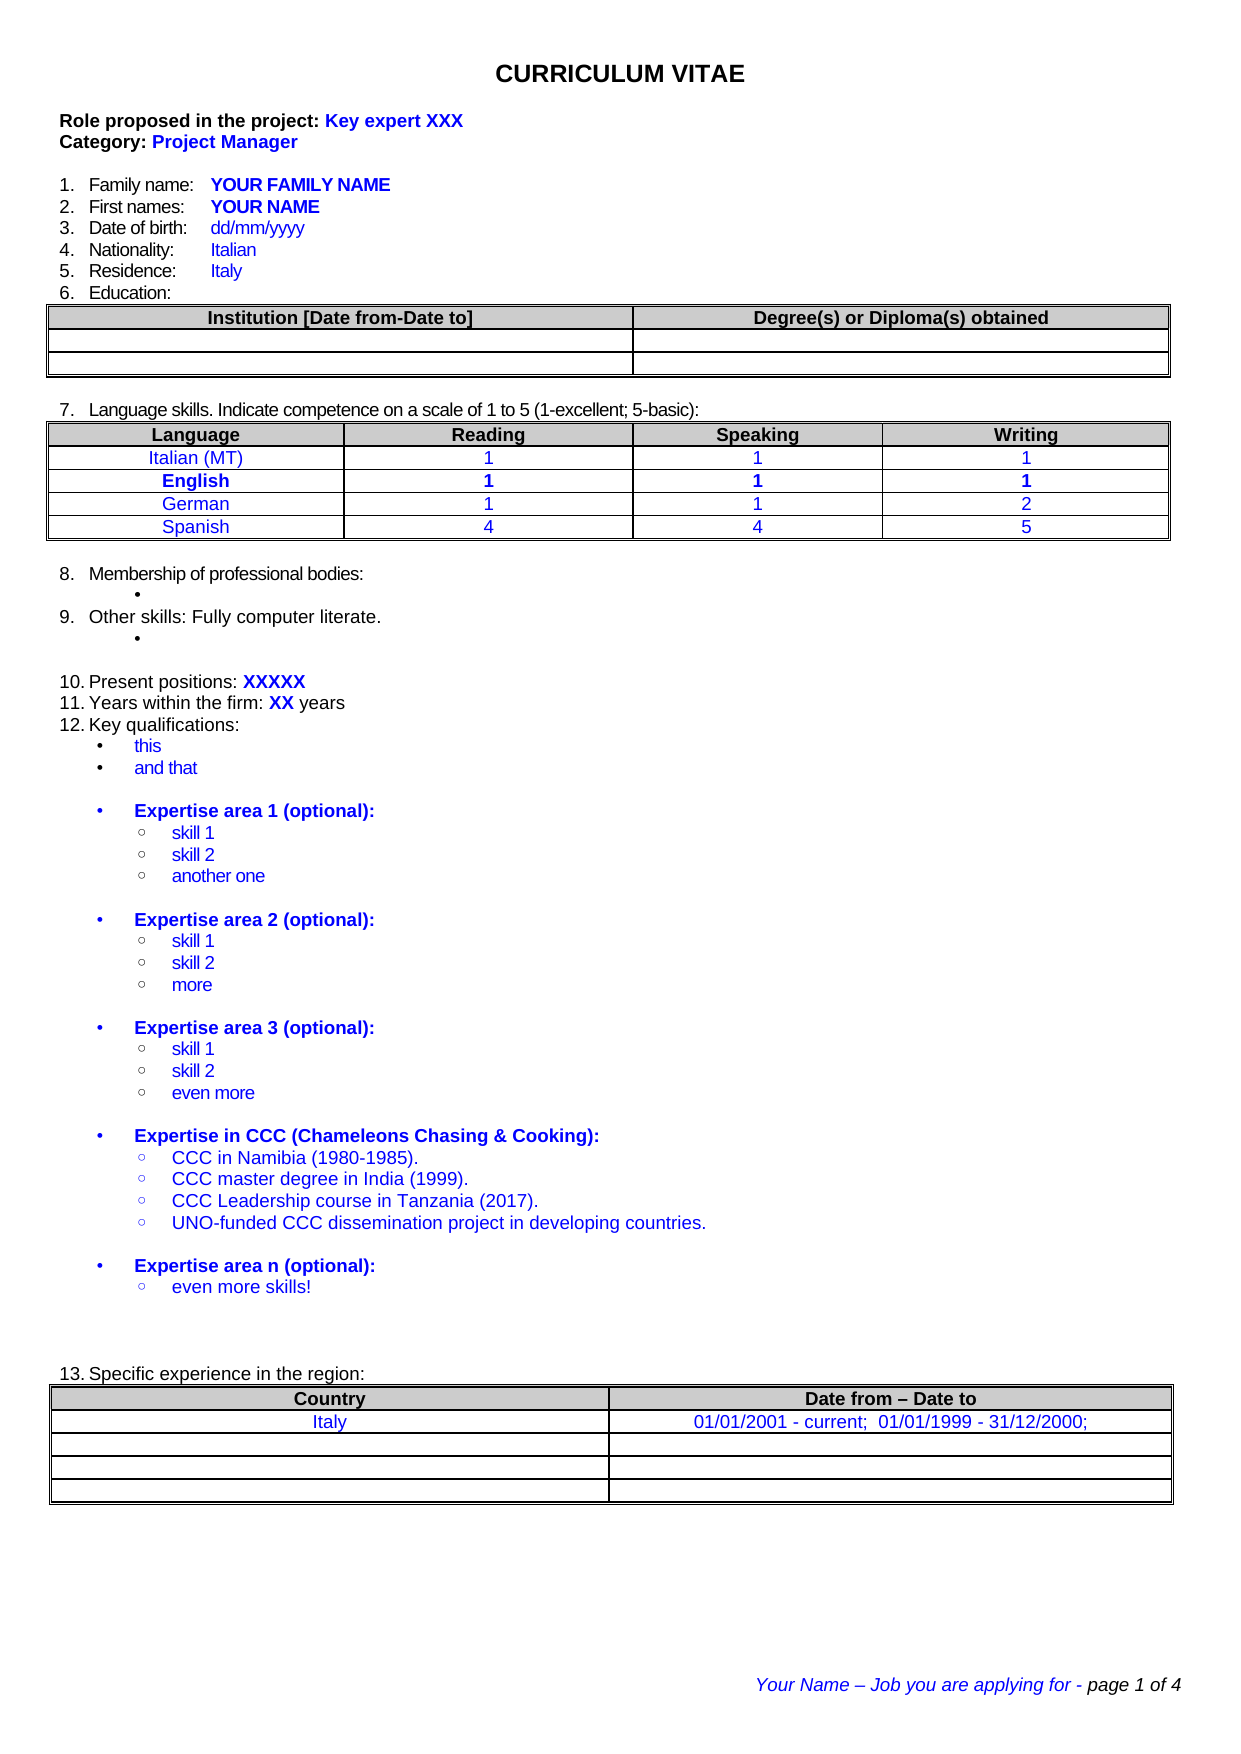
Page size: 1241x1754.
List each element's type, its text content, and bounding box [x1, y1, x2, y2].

table_cell 1 [634, 470, 882, 492]
list Expertise area 3 (optional): [97, 1017, 1181, 1038]
list First names: YOUR NAME [59, 196, 1181, 217]
list Expertise area 2 (optional): [97, 908, 1181, 930]
list this [97, 735, 1181, 757]
table_cell [610, 1480, 1171, 1501]
list skill 1 [134, 822, 1181, 843]
list Expertise in CCC (Chameleons Chasing & Cooking): [97, 1125, 1181, 1146]
list another one [134, 865, 1181, 887]
list Language skills. Indicate competence on a scale of 1 to 5 (1-excellent; 5-basic): [59, 399, 1181, 421]
table_cell 01/01/2001 - current; 01/01/1999 - 31/12/2000; [610, 1411, 1171, 1432]
table_cell 1 [634, 447, 882, 468]
list even more [134, 1082, 1181, 1103]
list CCC Leadership course in Tanzania (2017). [134, 1190, 1181, 1211]
list and that [97, 757, 1181, 778]
table_cell 1 [345, 470, 632, 492]
text Category: Project Manager [59, 131, 1181, 152]
table_cell 1 [345, 493, 632, 515]
table_cell 1 [883, 470, 1168, 492]
list Date of birth: dd/mm/yyyy [59, 217, 1181, 239]
list Residence: Italy [59, 260, 1181, 282]
list Specific experience in the region: [59, 1363, 1181, 1384]
list even more skills! [134, 1276, 1181, 1298]
list Other skills: Fully computer literate. [59, 606, 1181, 627]
table_cell Italian (MT) [49, 447, 343, 468]
table_header Country [52, 1388, 608, 1409]
list Expertise area 1 (optional): [97, 800, 1181, 822]
table_cell [634, 353, 1168, 374]
table_cell [52, 1434, 608, 1455]
table_cell 1 [345, 447, 632, 468]
list CCC master degree in India (1999). [134, 1168, 1181, 1190]
table_cell [610, 1457, 1171, 1478]
table_cell 1 [634, 493, 882, 515]
list Years within the firm: XX years [59, 692, 1181, 714]
list CCC in Namibia (1980-1985). [134, 1146, 1181, 1168]
list more [134, 973, 1181, 995]
list skill 2 [134, 952, 1181, 973]
list skill 2 [134, 843, 1181, 865]
table_header Language [49, 424, 343, 445]
table_cell [49, 330, 632, 351]
table_cell [52, 1457, 608, 1478]
list skill 2 [134, 1060, 1181, 1082]
table_cell Italy [52, 1411, 608, 1432]
table_header Degree(s) or Diploma(s) obtained [634, 307, 1168, 328]
table_cell English [49, 470, 343, 492]
table_cell German [49, 493, 343, 515]
table_cell [634, 330, 1168, 351]
table_cell [610, 1434, 1171, 1455]
table_cell [52, 1480, 608, 1501]
table_cell 4 [634, 516, 882, 538]
list skill 1 [134, 1038, 1181, 1060]
table_cell 5 [883, 516, 1168, 538]
table_cell 2 [883, 493, 1168, 515]
text Role proposed in the project: Key expert XXX [59, 109, 1181, 131]
list Education: [59, 282, 1181, 303]
table_header Institution [Date from-Date to] [49, 307, 632, 328]
list Nationality: Italian [59, 239, 1181, 260]
list Present positions: XXXXX [59, 671, 1181, 692]
table_cell 1 [883, 447, 1168, 468]
list Family name: YOUR FAMILY NAME [59, 174, 1181, 196]
table_cell Spanish [49, 516, 343, 538]
table_header Date from – Date to [610, 1388, 1171, 1409]
table_header Speaking [634, 424, 882, 445]
list skill 1 [134, 930, 1181, 952]
title CURRICULUM VITAE [59, 59, 1181, 88]
list UNO-funded CCC dissemination project in developing countries. [134, 1211, 1181, 1233]
list Key qualifications: [59, 714, 1181, 735]
list Expertise area n (optional): [97, 1255, 1181, 1276]
table_header Writing [883, 424, 1168, 445]
table_header Reading [345, 424, 632, 445]
list Membership of professional bodies: [59, 562, 1181, 584]
table_cell 4 [345, 516, 632, 538]
table_cell [49, 353, 632, 374]
